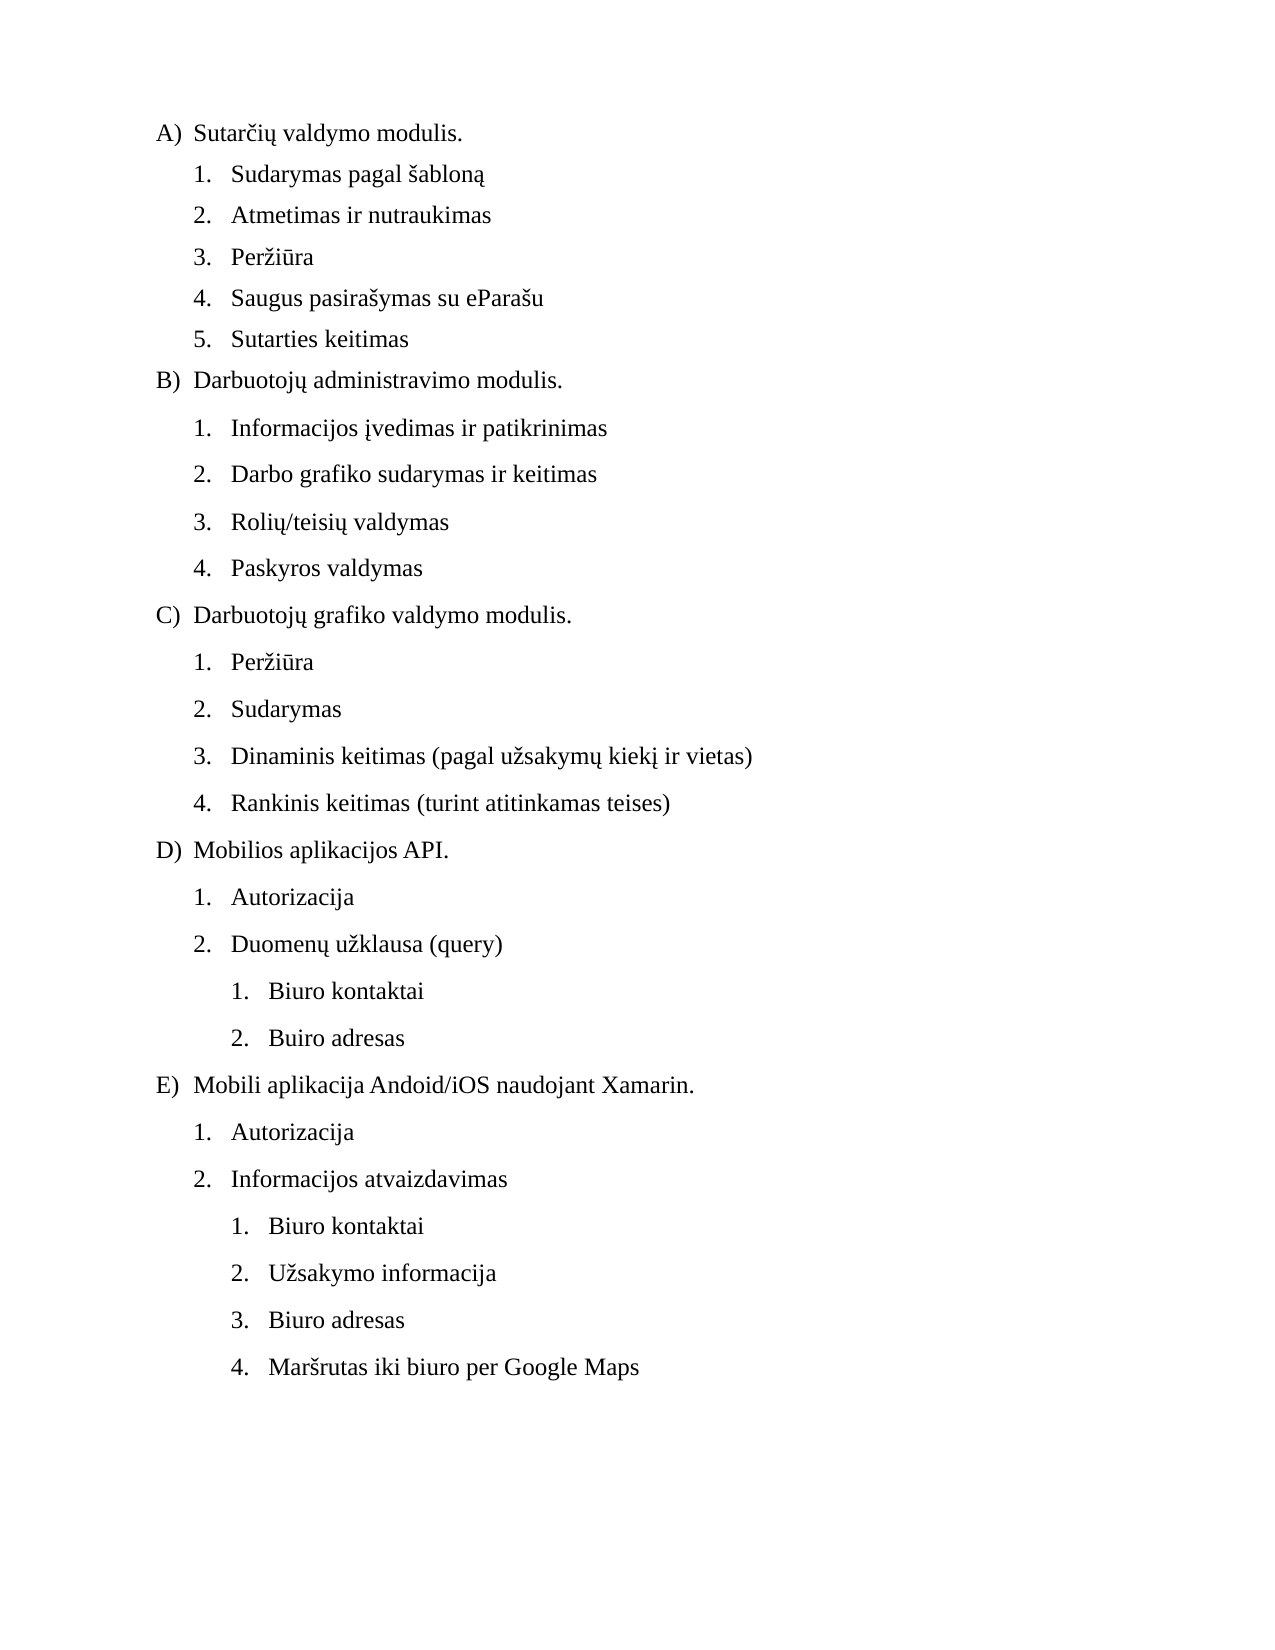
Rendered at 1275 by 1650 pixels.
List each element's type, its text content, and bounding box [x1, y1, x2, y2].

list Autorizacija [193, 1117, 1157, 1146]
list Sutarčių valdymo modulis. [156, 118, 1157, 147]
list Buiro adresas [231, 1023, 1157, 1052]
list Sutarties keitimas [193, 324, 1157, 353]
list Paskyros valdymas [193, 553, 1157, 582]
list Maršrutas iki biuro per Google Maps [231, 1352, 1157, 1381]
list Darbuotojų administravimo modulis. [156, 366, 1157, 394]
list Sudarymas pagal šabloną [193, 159, 1157, 188]
list Darbo grafiko sudarymas ir keitimas [193, 459, 1157, 488]
list Duomenų užklausa (query) [193, 929, 1157, 958]
list Informacijos atvaizdavimas [193, 1164, 1157, 1193]
list Peržiūra [193, 647, 1157, 676]
list Sudarymas [193, 694, 1157, 723]
list Rankinis keitimas (turint atitinkamas teises) [193, 788, 1157, 817]
list Dinaminis keitimas (pagal užsakymų kiekį ir vietas) [193, 741, 1157, 770]
list Peržiūra [193, 242, 1157, 271]
list Biuro kontaktai [231, 976, 1157, 1005]
list Biuro kontaktai [231, 1211, 1157, 1240]
list Užsakymo informacija [231, 1258, 1157, 1287]
list Mobilios aplikacijos API. [156, 835, 1157, 864]
list Rolių/teisių valdymas [193, 507, 1157, 535]
list Informacijos įvedimas ir patikrinimas [193, 413, 1157, 441]
list Biuro adresas [231, 1305, 1157, 1334]
list Mobili aplikacija Andoid/iOS naudojant Xamarin. [156, 1070, 1157, 1099]
list Autorizacija [193, 882, 1157, 911]
list Darbuotojų grafiko valdymo modulis. [156, 601, 1157, 629]
list Saugus pasirašymas su eParašu [193, 283, 1157, 312]
list Atmetimas ir nutraukimas [193, 201, 1157, 229]
